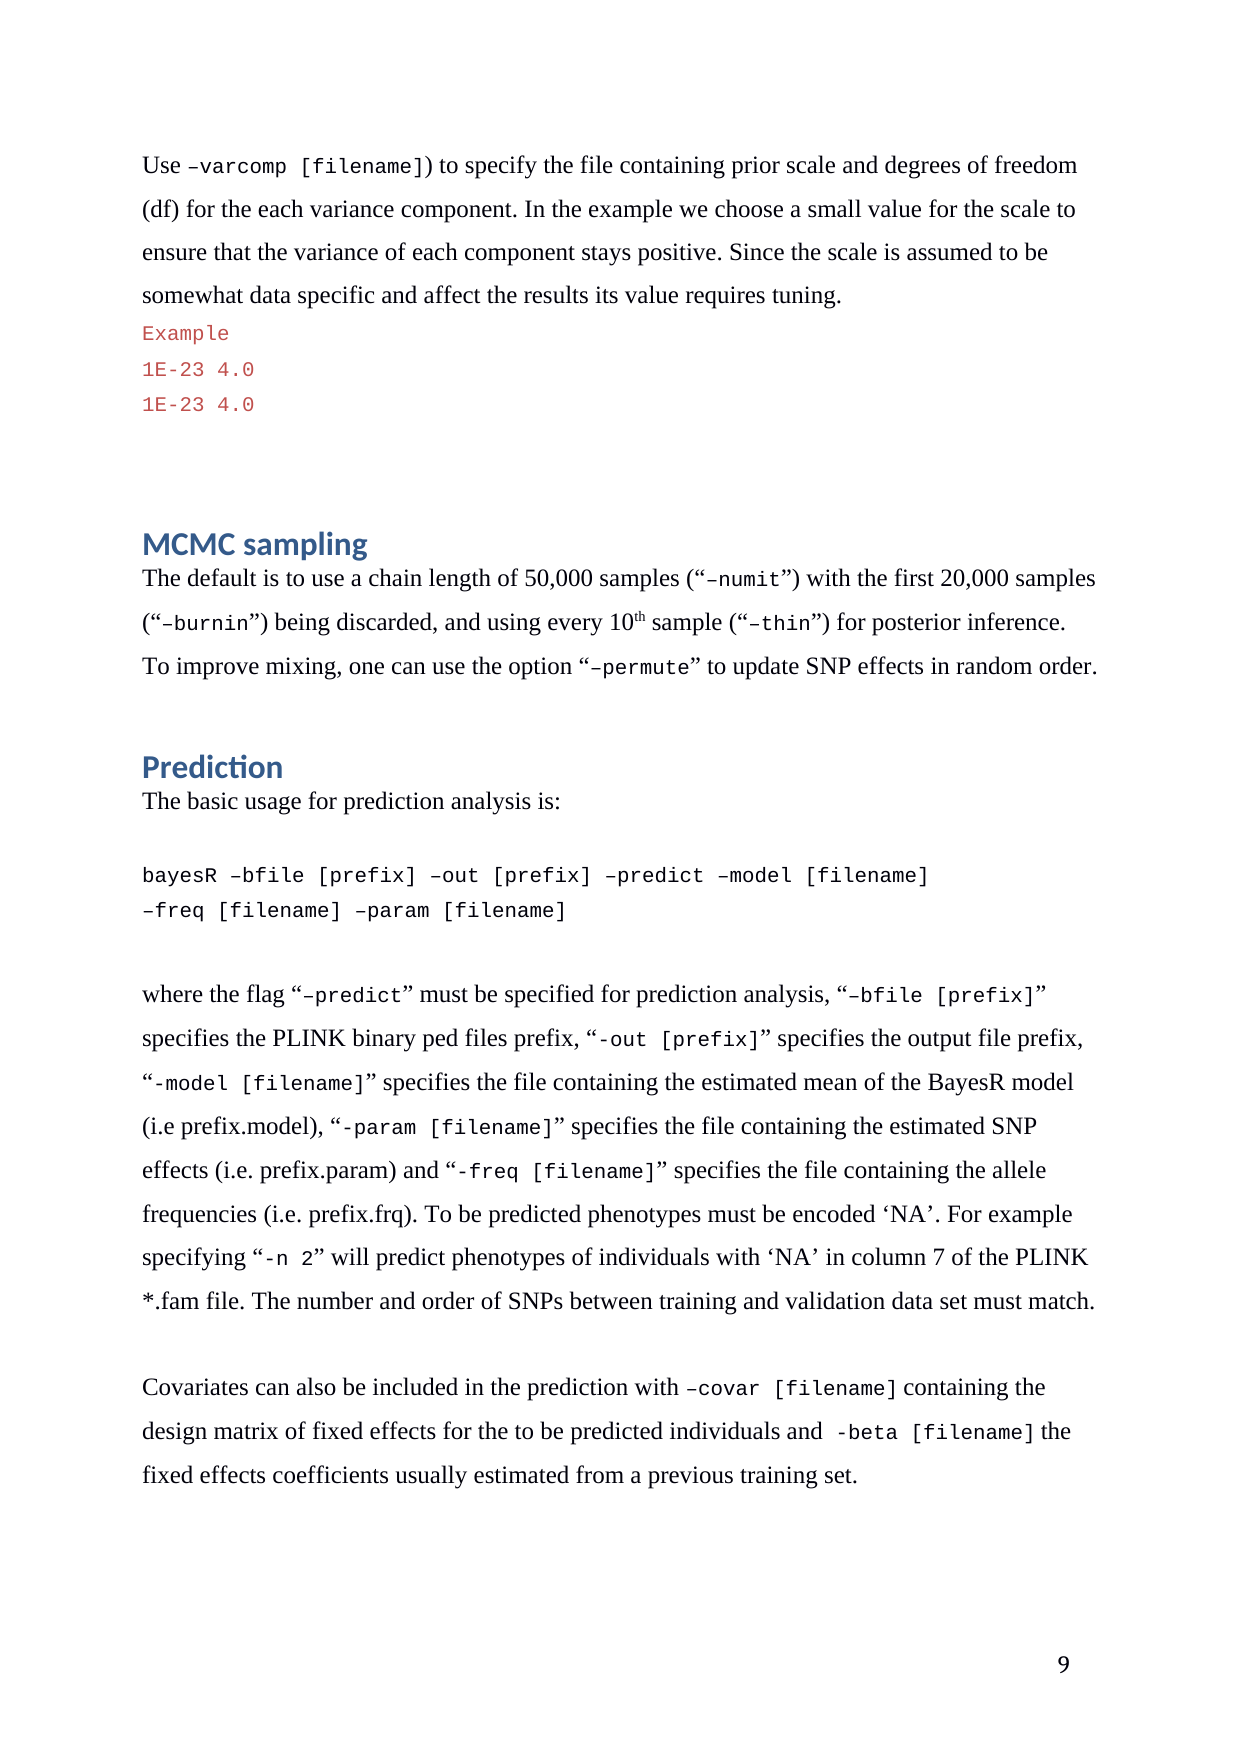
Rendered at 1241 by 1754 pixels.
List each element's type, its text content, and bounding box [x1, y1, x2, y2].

text 1E-23 4.0 [142, 394, 1098, 418]
text 1E-23 4.0 [142, 359, 1098, 382]
text Use –varcomp [filename]) to specify the file containing prior scale and degrees of freedom (df) for the each variance component. In the example we choose a small value for the scale to ensure that the variance of each component stays positive. Since the scale is assumed to be somewhat data specific and affect the results its value requires tuning. [142, 150, 1098, 309]
subtitle MCMC sampling [142, 523, 1098, 563]
text Covariates can also be included in the prediction with –covar [filename] containing the design matrix of fixed effects for the to be predicted individuals and -beta [filename] the fixed effects coefficients usually estimated from a previous training set. [142, 1372, 1098, 1489]
text –freq [filename] –param [filename] [142, 900, 1098, 924]
subtitle Prediction [142, 746, 1098, 786]
text The default is to use a chain length of 50,000 samples (“–numit”) with the first 20,000 samples (“–burnin”) being discarded, and using every 10th sample (“–thin”) for posterior inference. To improve mixing, one can use the option “–permute” to update SNP effects in random order. [142, 563, 1098, 681]
text where the flag “–predict” must be specified for prediction analysis, “–bfile [prefix]” specifies the PLINK binary ped files prefix, “-out [prefix]” specifies the output file prefix, “-model [filename]” specifies the file containing the estimated mean of the BayesR model (i.e prefix.model), “-param [filename]” specifies the file containing the estimated SNP effects (i.e. prefix.param) and “-freq [filename]” specifies the file containing the allele frequencies (i.e. prefix.frq). To be predicted phenotypes must be encoded ‘NA’. For example specifying “-n 2” will predict phenotypes of individuals with ‘NA’ in column 7 of the PLINK *.fam file. The number and order of SNPs between training and validation data set must match. [142, 979, 1098, 1314]
text Example [142, 323, 1098, 347]
text The basic usage for prediction analysis is: [142, 786, 1098, 815]
text bayesR –bfile [prefix] –out [prefix] –predict –model [filename] [142, 865, 1098, 889]
